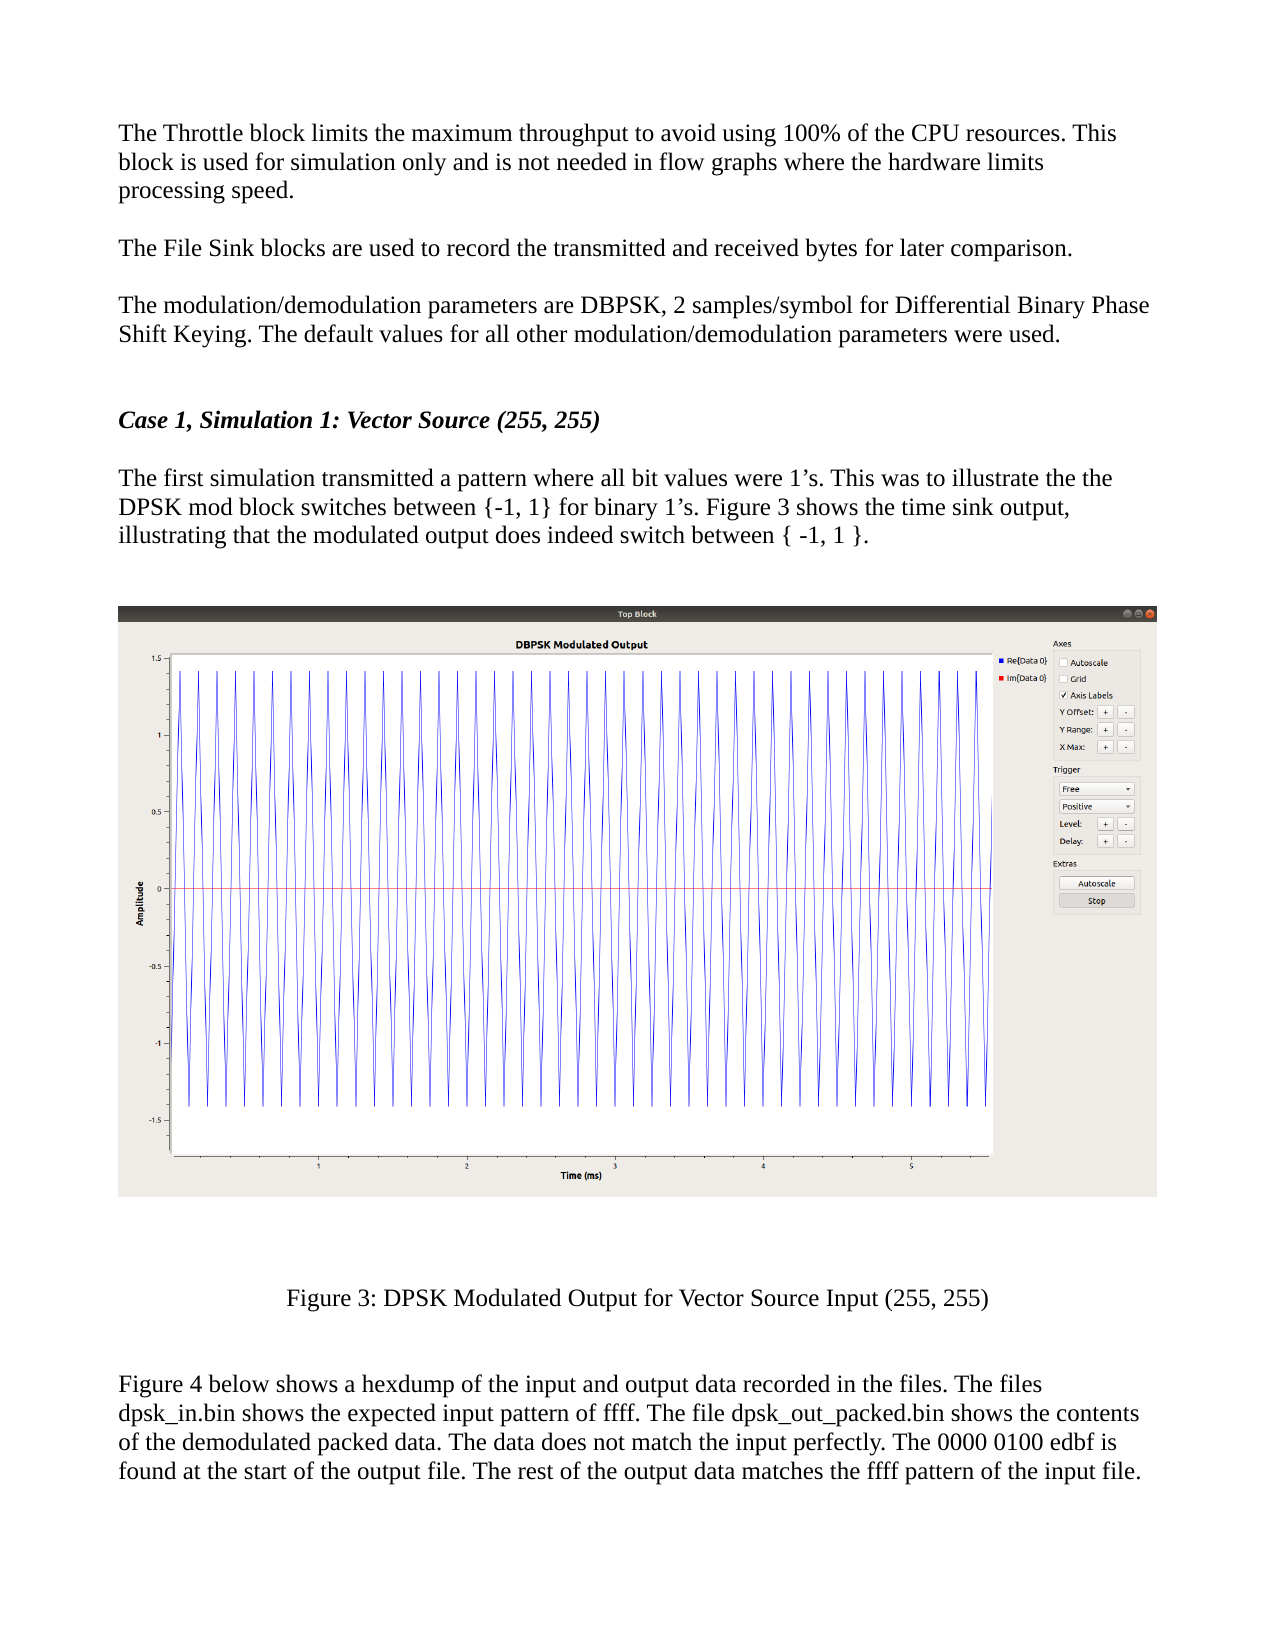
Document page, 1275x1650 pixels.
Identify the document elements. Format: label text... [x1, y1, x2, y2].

text The Throttle block limits the maximum throughput to avoid using 100% of the CPU resources. This block is used for simulation only and is not needed in flow graphs where the hardware limits processing speed. [118, 118, 1157, 204]
text The modulation/demodulation parameters are DBPSK, 2 samples/symbol for Differential Binary Phase Shift Keying. The default values for all other modulation/demodulation parameters were used. [118, 291, 1157, 348]
text The File Sink blocks are used to record the transmitted and received bytes for later comparison. [118, 233, 1157, 262]
text Case 1, Simulation 1: Vector Source (255, 255) [118, 406, 1157, 434]
text Figure 4 below shows a hexdump of the input and output data recorded in the files. The files dpsk_in.bin shows the expected input pattern of ffff. The file dpsk_out_packed.bin shows the contents of the demodulated packed data. The data does not match the input perfectly. The 0000 0100 edbf is found at the start of the output file. The rest of the output data matches the ffff pattern of the input file. [118, 1369, 1157, 1484]
text Figure 3: DPSK Modulated Output for Vector Source Input (255, 255) [118, 1283, 1157, 1312]
picture [118, 606, 1157, 1197]
text The first simulation transmitted a pattern where all bit values were 1’s. This was to illustrate the the DPSK mod block switches between {-1, 1} for binary 1’s. Figure 3 shows the time sink output, illustrating that the modulated output does indeed switch between { -1, 1 }. [118, 463, 1157, 549]
